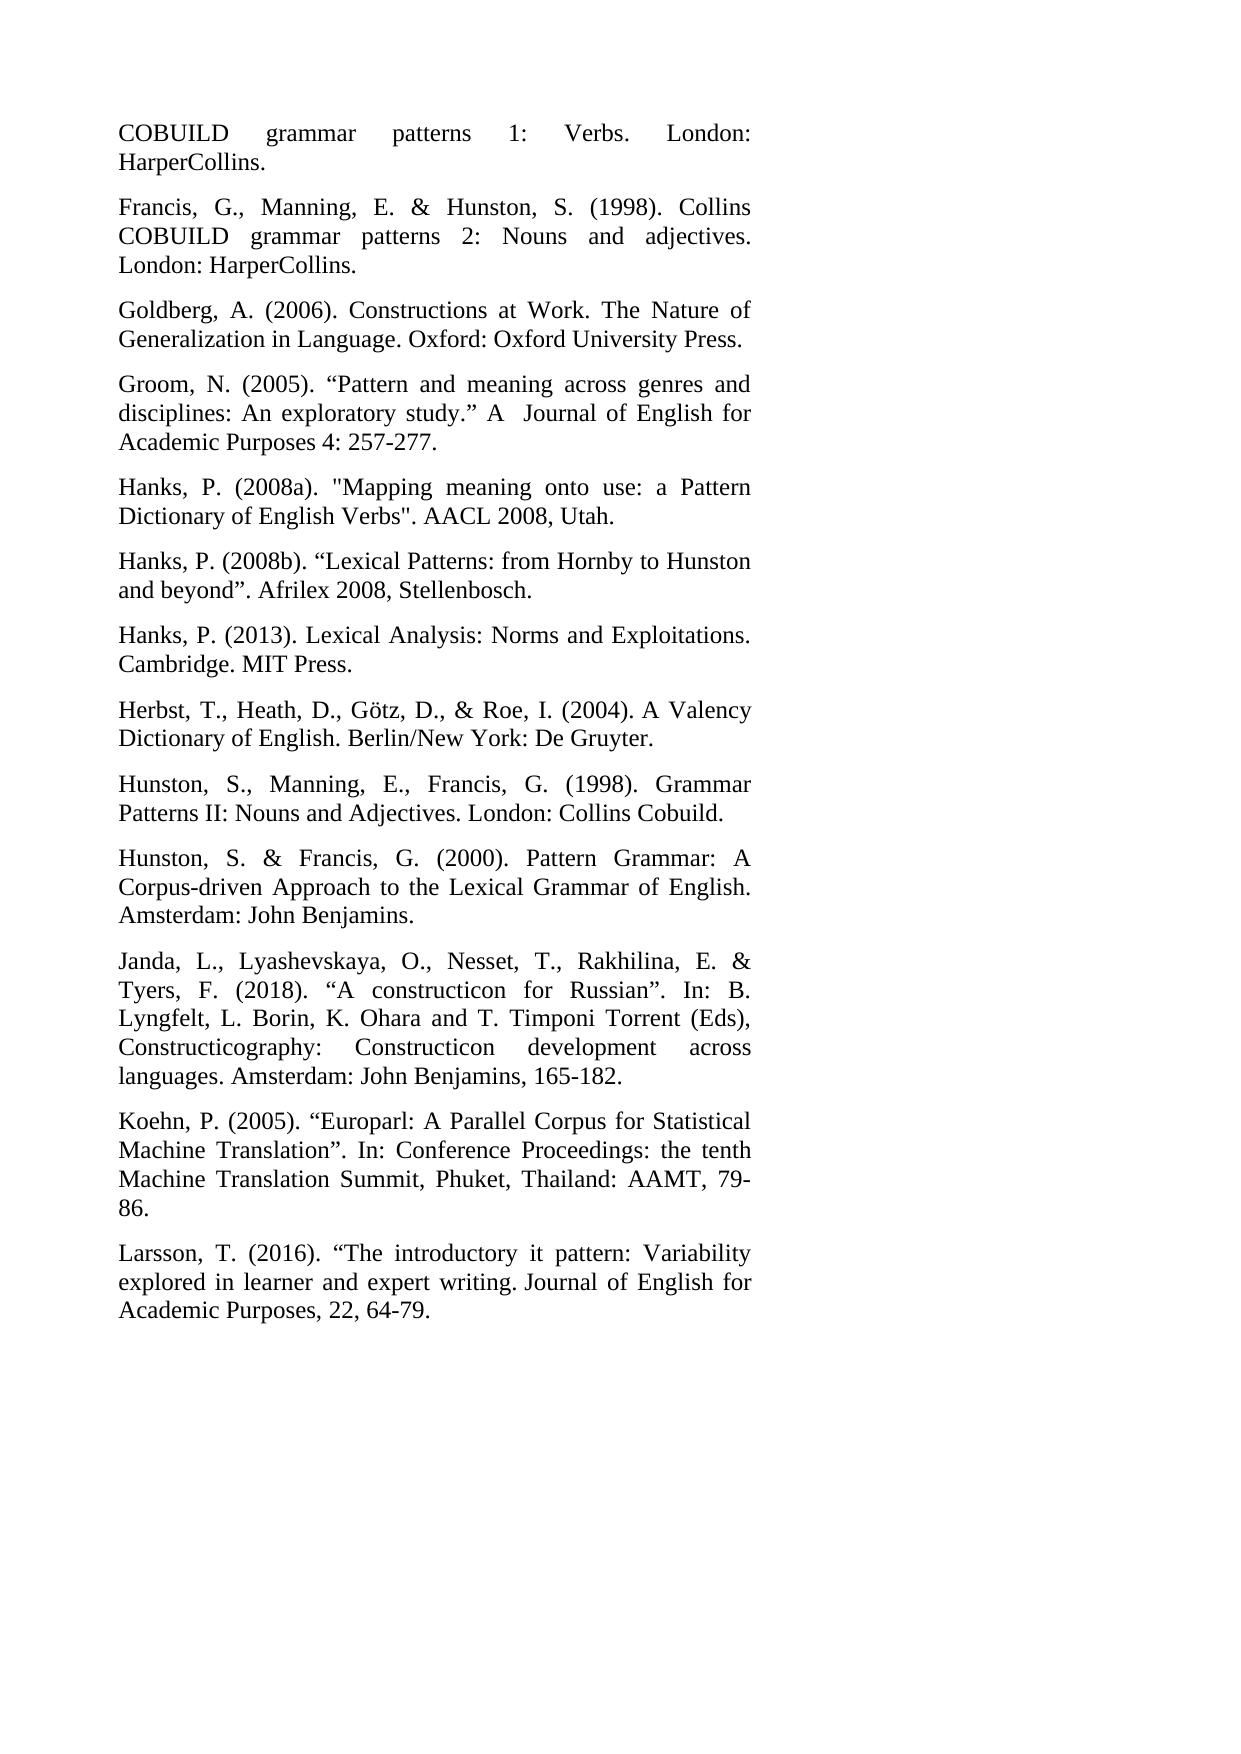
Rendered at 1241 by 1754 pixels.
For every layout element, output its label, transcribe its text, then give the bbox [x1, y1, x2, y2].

text Hanks, P. (2008b). “Lexical Patterns: from Hornby to Hunston and beyond”. Afrilex 2008, Stellenbosch. [118, 546, 752, 604]
text Larsson, T. (2016). “The introductory it pattern: Variability explored in learner and expert writing. Journal of English for Academic Purposes, 22, 64-79. [118, 1238, 752, 1324]
text COBUILD grammar patterns 1: Verbs. London: HarperCollins. [118, 118, 752, 176]
text Hunston, S. & Francis, G. (2000). Pattern Grammar: A Corpus-driven Approach to the Lexical Grammar of English. Amsterdam: John Benjamins. [118, 843, 752, 929]
text Francis, G., Manning, E. & Hunston, S. (1998). Collins COBUILD grammar patterns 2: Nouns and adjectives. London: HarperCollins. [118, 192, 752, 278]
text Janda, L., Lyashevskaya, O., Nesset, T., Rakhilina, E. & Tyers, F. (2018). “A constructicon for Russian”. In: B. Lyngfelt, L. Borin, K. Ohara and T. Timponi Torrent (Eds), Constructicography: Constructicon development across languages. Amsterdam: John Benjamins, 165-182. [118, 946, 752, 1090]
text Hanks, P. (2013). Lexical Analysis: Norms and Exploitations. Cambridge. MIT Press. [118, 621, 752, 678]
text Groom, N. (2005). “Pattern and meaning across genres and disciplines: An exploratory study.” A Journal of English for Academic Purposes 4: 257-277. [118, 369, 752, 456]
text Herbst, T., Heath, D., Götz, D., & Roe, I. (2004). A Valency Dictionary of English. Berlin/New York: De Gruyter. [118, 695, 752, 752]
text Hunston, S., Manning, E., Francis, G. (1998). Grammar Patterns II: Nouns and Adjectives. London: Collins Cobuild. [118, 769, 752, 826]
text Koehn, P. (2005). “Europarl: A Parallel Corpus for Statistical Machine Translation”. In: Conference Proceedings: the tenth Machine Translation Summit, Phuket, Thailand: AAMT, 79-86. [118, 1106, 752, 1221]
text Goldberg, A. (2006). Constructions at Work. The Nature of Generalization in Language. Oxford: Oxford University Press. [118, 295, 752, 353]
text Hanks, P. (2008a). "Mapping meaning onto use: a Pattern Dictionary of English Verbs". AACL 2008, Utah. [118, 472, 752, 530]
